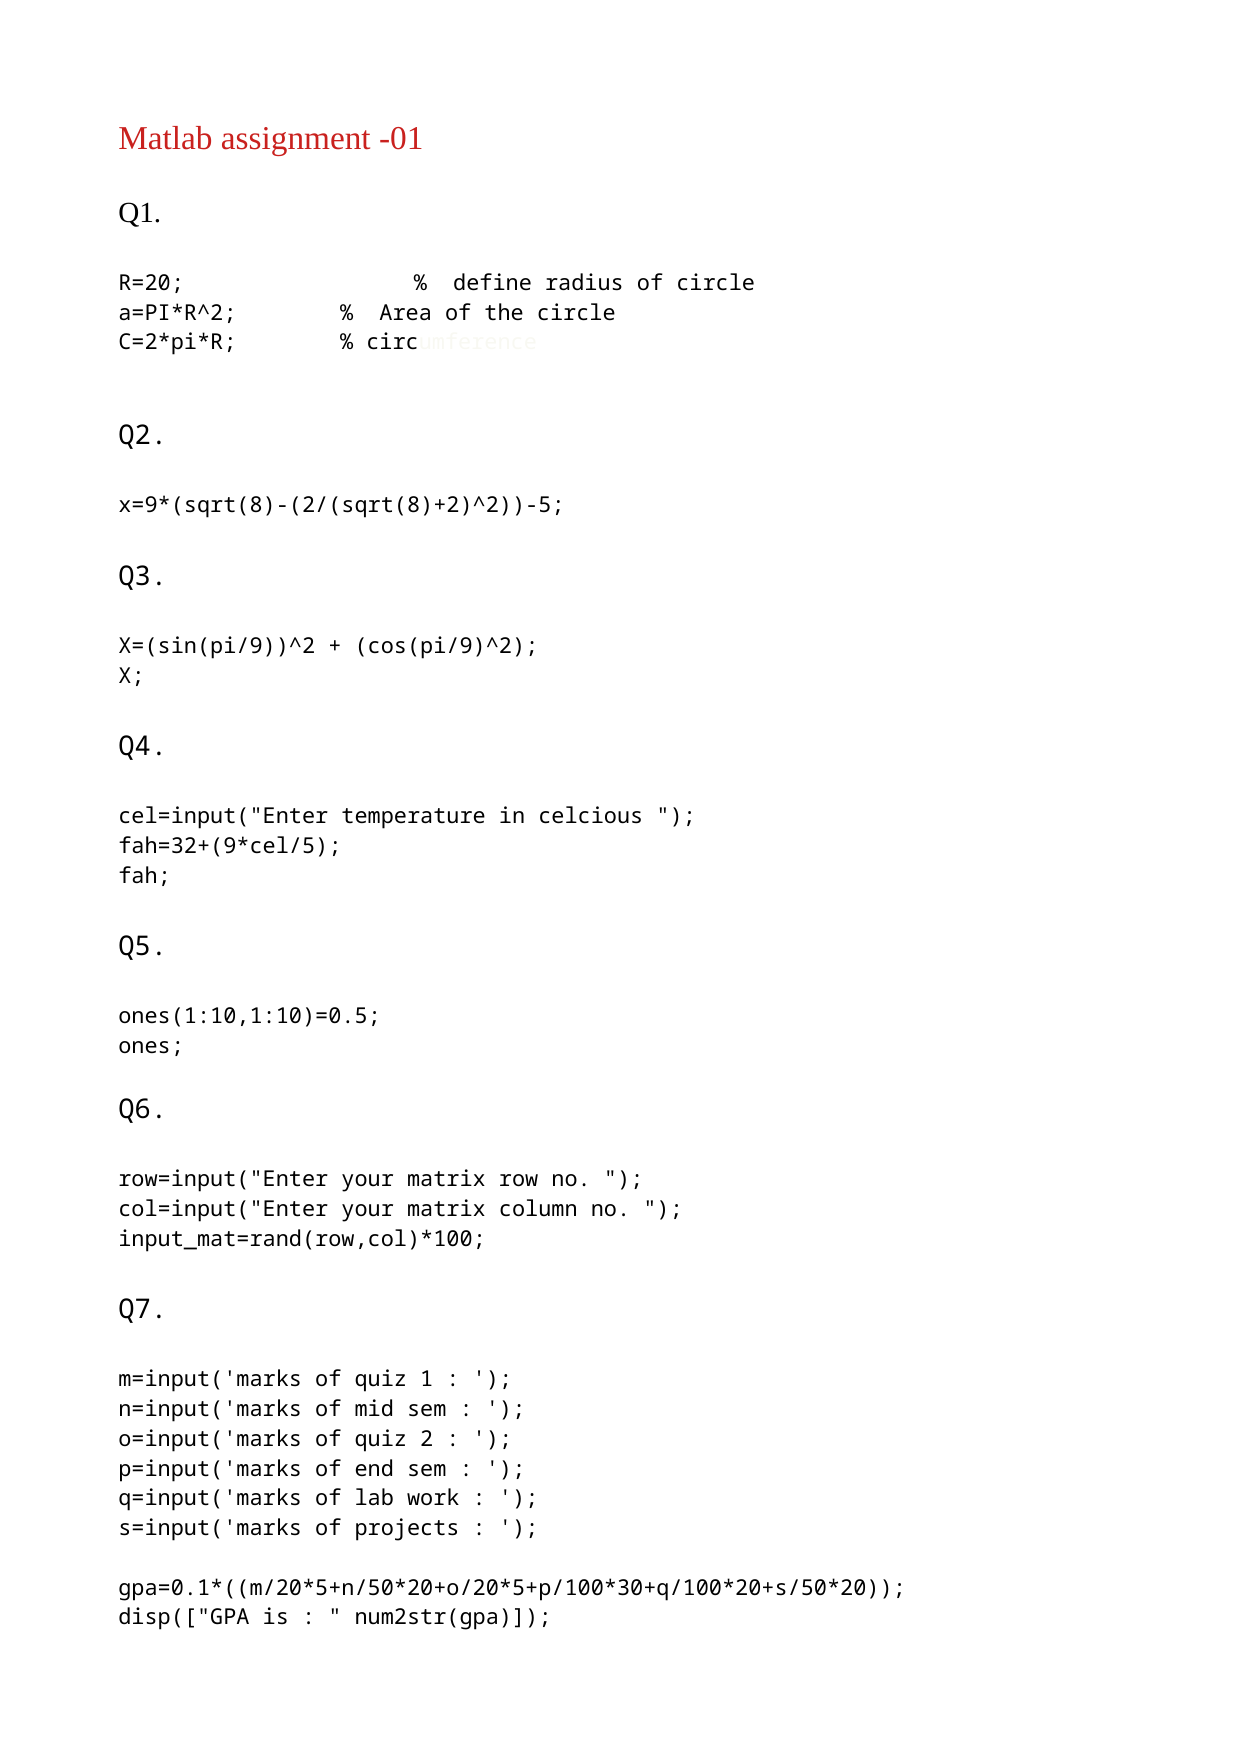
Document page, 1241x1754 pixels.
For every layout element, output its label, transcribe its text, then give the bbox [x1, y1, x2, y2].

text Q2. [118, 416, 1122, 452]
text Q1. [118, 195, 1122, 228]
text R=20; % define radius of circle [118, 267, 1122, 296]
text disp(["GPA is : " num2str(gpa)]); [118, 1601, 1122, 1631]
text X; [118, 659, 1122, 689]
text s=input('marks of projects : '); [118, 1512, 1122, 1542]
text ones(1:10,1:10)=0.5; [118, 1000, 1122, 1030]
text row=input("Enter your matrix row no. "); [118, 1163, 1122, 1193]
text a=PI*R^2; % Area of the circle [118, 296, 1122, 326]
text Q3. [118, 556, 1122, 593]
text n=input('marks of mid sem : '); [118, 1393, 1122, 1423]
text Matlab assignment -01 [118, 118, 1122, 156]
text x=9*(sqrt(8)-(2/(sqrt(8)+2)^2))-5; [118, 489, 1122, 519]
text input_mat=rand(row,col)*100; [118, 1223, 1122, 1252]
text gpa=0.1*((m/20*5+n/50*20+o/20*5+p/100*30+q/100*20+s/50*20)); [118, 1572, 1122, 1601]
text m=input('marks of quiz 1 : '); [118, 1363, 1122, 1393]
text p=input('marks of end sem : '); [118, 1452, 1122, 1482]
text fah=32+(9*cel/5); [118, 830, 1122, 859]
text C=2*pi*R; % circumference [118, 326, 1122, 356]
text Q6. [118, 1089, 1122, 1126]
text ones; [118, 1030, 1122, 1059]
text Q4. [118, 726, 1122, 763]
text fah; [118, 859, 1122, 889]
text Q7. [118, 1289, 1122, 1326]
text Q5. [118, 926, 1122, 963]
text X=(sin(pi/9))^2 + (cos(pi/9)^2); [118, 630, 1122, 659]
text o=input('marks of quiz 2 : '); [118, 1423, 1122, 1452]
text cel=input("Enter temperature in celcious "); [118, 800, 1122, 830]
text q=input('marks of lab work : '); [118, 1482, 1122, 1512]
text col=input("Enter your matrix column no. "); [118, 1193, 1122, 1223]
